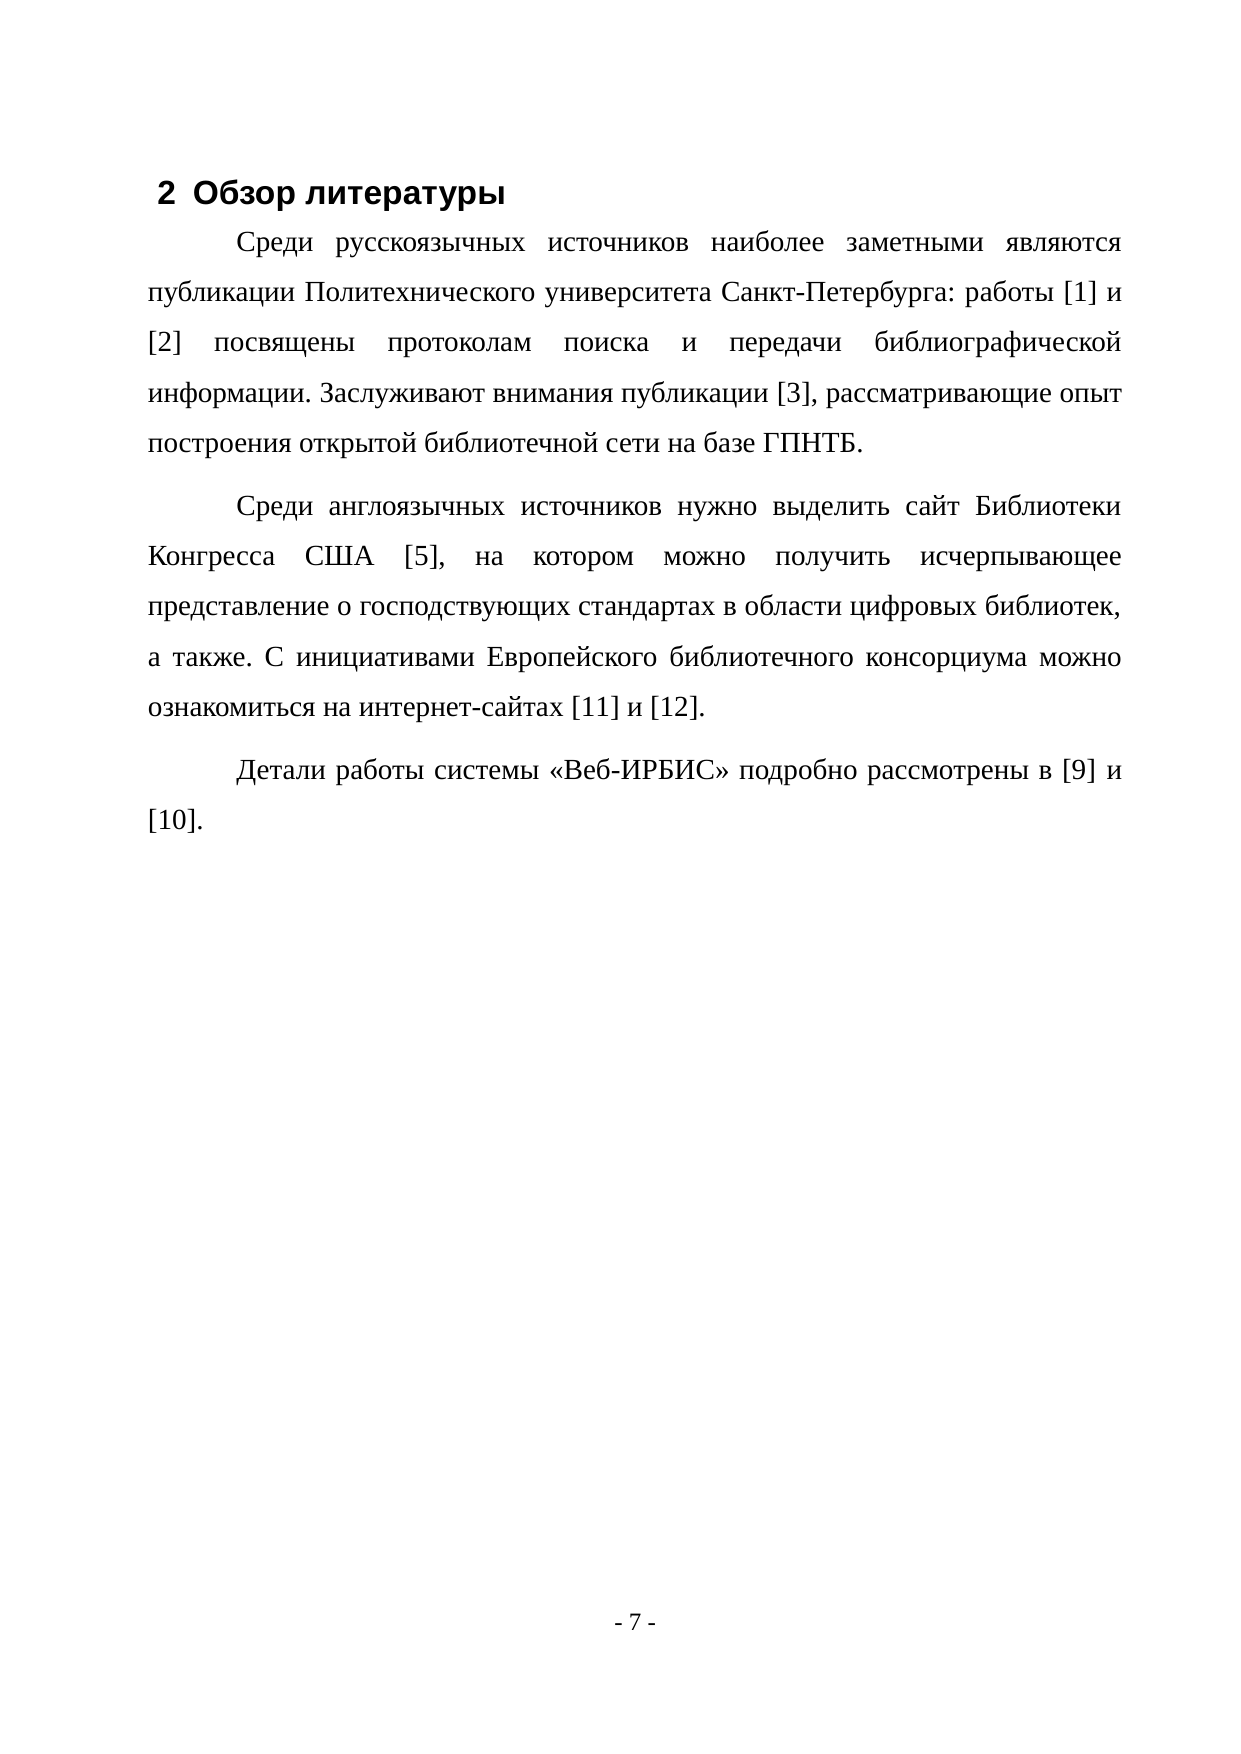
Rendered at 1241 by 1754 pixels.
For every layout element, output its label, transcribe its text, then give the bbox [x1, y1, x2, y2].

text Среди русскоязычных источников наиболее заметными являются публикации Политехнического университета Санкт-Петербурга: работы [1] и [2] посвящены протоколам поиска и передачи библиографической информации. Заслуживают внимания публикации [3], рассматривающие опыт построения открытой библиотечной сети на базе ГПНТБ. [148, 224, 1122, 458]
subtitle Обзор литературы [148, 173, 1122, 211]
text Среди англоязычных источников нужно выделить сайт Библиотеки Конгресса США [5], на котором можно получить исчерпывающее представление о господствующих стандартах в области цифровых библиотек, а также. С инициативами Европейского библиотечного консорциума можно ознакомиться на интернет-сайтах [11] и [12]. [148, 488, 1122, 723]
text Детали работы системы «Веб-ИРБИС» подробно рассмотрены в [9] и [10]. [148, 752, 1122, 836]
